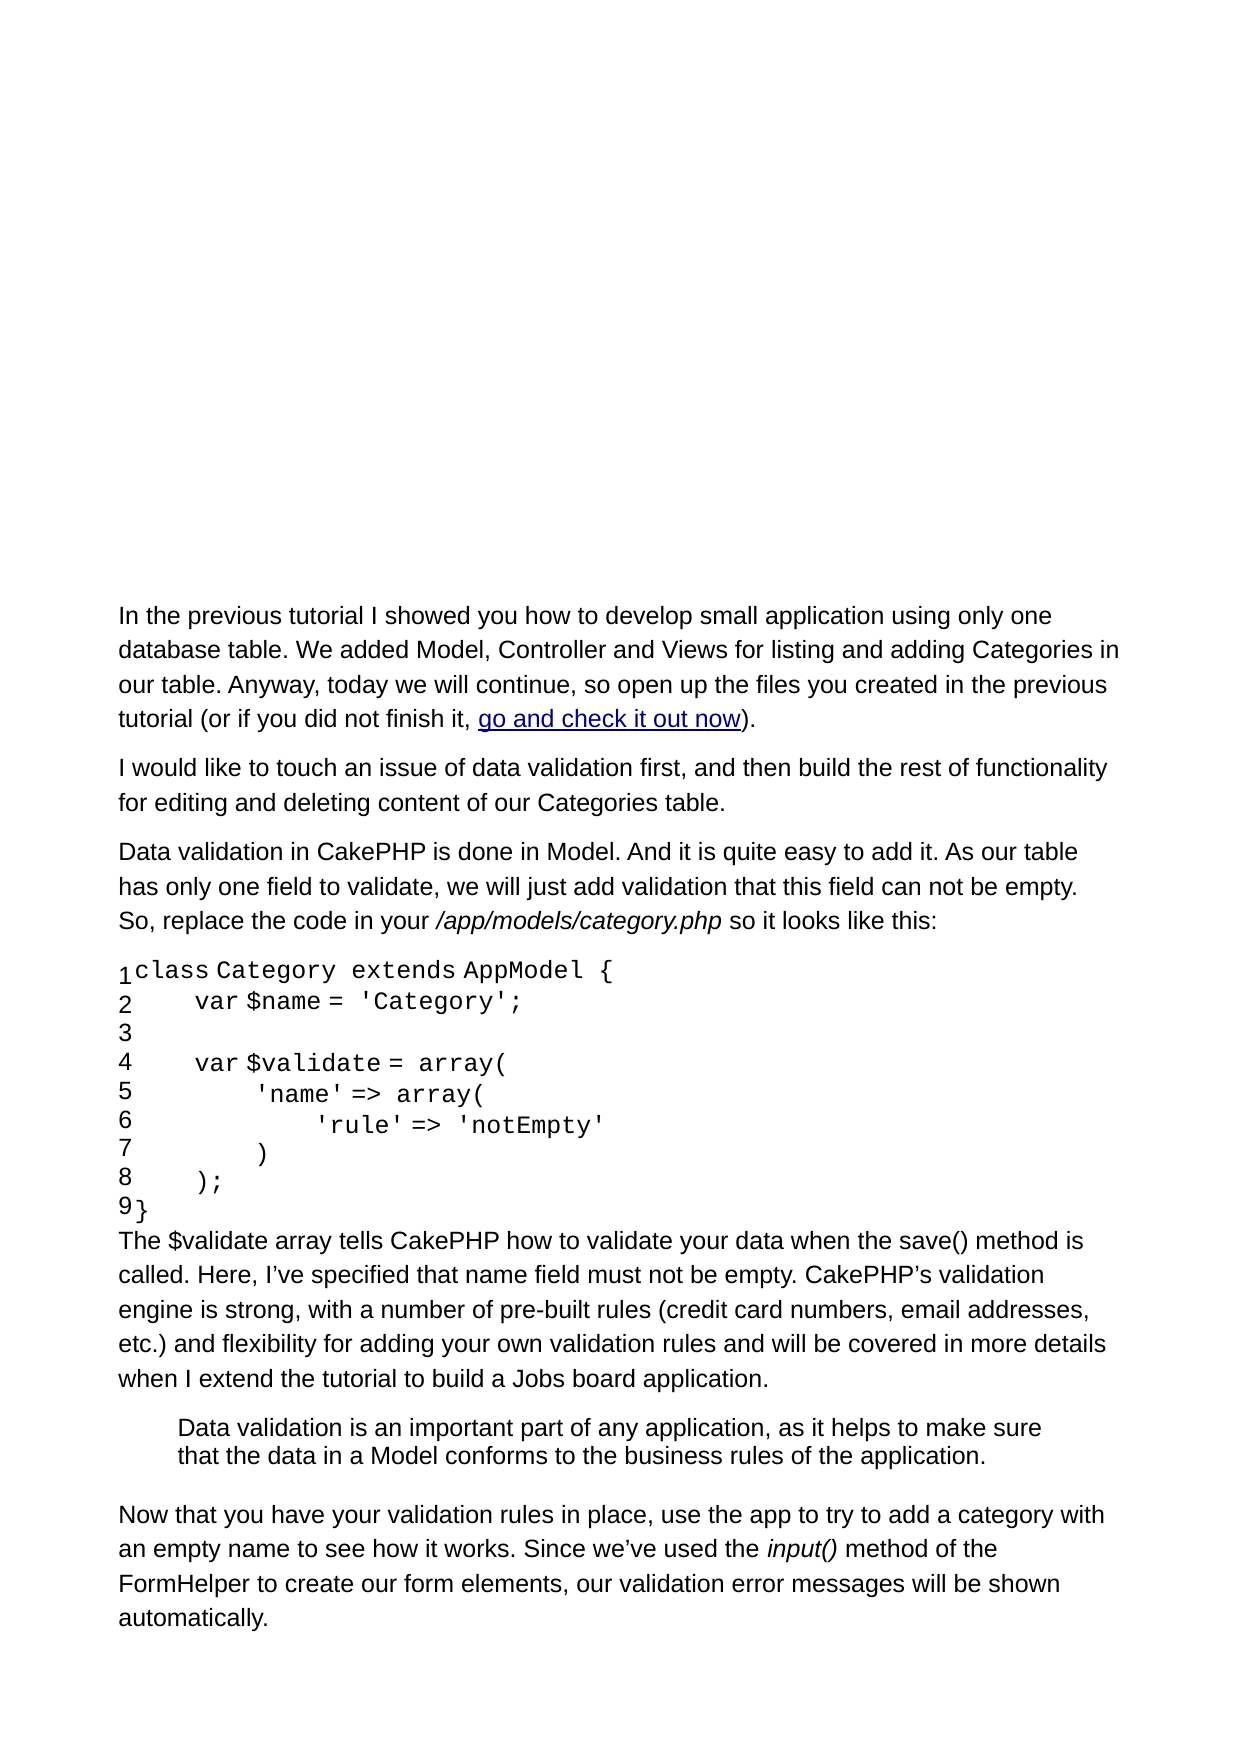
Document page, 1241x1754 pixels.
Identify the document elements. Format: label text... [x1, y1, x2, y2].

table_header class Category extends AppModel { var $name = 'Category'; var $validate = array( 'name' => array( 'rule' => 'notEmpty' ) ); } [134, 955, 618, 1226]
text In the previous tutorial I showed you how to develop small application using only one database table. We added Model, Controller and Views for listing and adding Categories in our table. Anyway, today we will continue, so open up the files you created in the previous tutorial (or if you did not finish it, go and check it out now). [118, 601, 1122, 733]
text The $validate array tells CakePHP how to validate your data when the save() method is called. Here, I’ve specified that name field must not be empty. CakePHP’s validation engine is strong, with a number of pre-built rules (credit card numbers, email addresses, etc.) and flexibility for adding your own validation rules and will be covered in more details when I extend the tutorial to build a Jobs board application. [118, 1226, 1122, 1392]
text Data validation is an important part of any application, as it helps to make sure that the data in a Model conforms to the business rules of the application. [177, 1413, 1063, 1470]
text I would like to touch an issue of data validation first, and then build the rest of functionality for editing and deleting content of our Categories table. [118, 753, 1122, 817]
text Now that you have your validation rules in place, use the app to try to add a category with an empty name to see how it works. Since we’ve used the input() method of the FormHelper to create our form elements, our validation error messages will be shown automatically. [118, 1499, 1122, 1632]
table_header 1 2 3 4 5 6 7 8 9 [118, 955, 134, 1226]
text Data validation in CakePHP is done in Model. And it is quite easy to add it. As our table has only one field to validate, we will just add validation that this field can not be empty. So, replace the code in your /app/models/category.php so it looks like this: [118, 837, 1122, 935]
